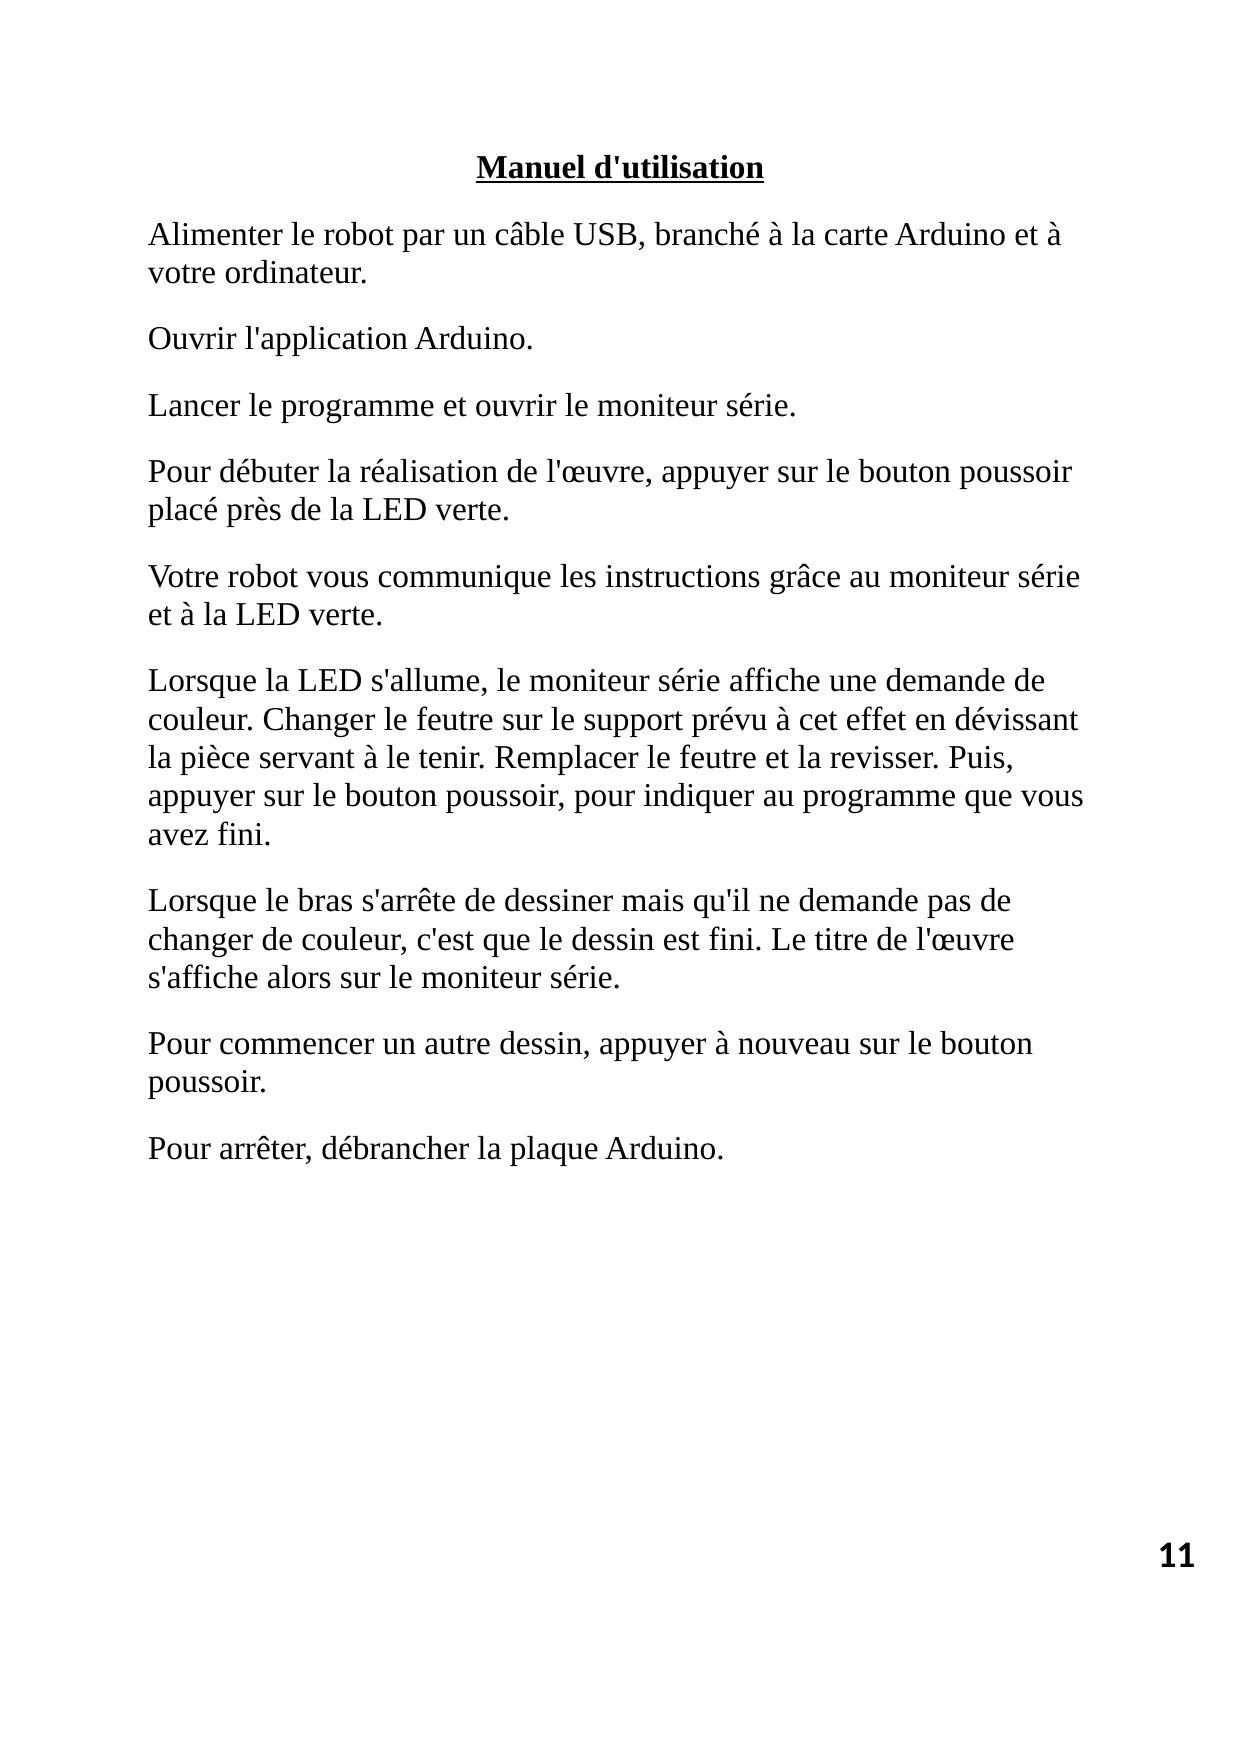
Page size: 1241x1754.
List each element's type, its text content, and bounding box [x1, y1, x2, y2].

text Votre robot vous communique les instructions grâce au moniteur série et à la LED verte. [148, 556, 1093, 633]
text Alimenter le robot par un câble USB, branché à la carte Arduino et à votre ordinateur. [148, 214, 1093, 291]
text 11 [1157, 1531, 1199, 1577]
text Ouvrir l'application Arduino. [148, 319, 1093, 357]
text Lancer le programme et ouvrir le moniteur série. [148, 385, 1093, 423]
text Lorsque la LED s'allume, le moniteur série affiche une demande de couleur. Changer le feutre sur le support prévu à cet effet en dévissant la pièce servant à le tenir. Remplacer le feutre et la revisser. Puis, appuyer sur le bouton poussoir, pour indiquer au programme que vous avez fini. [148, 661, 1093, 852]
text Pour commencer un autre dessin, appuyer à nouveau sur le bouton poussoir. [148, 1023, 1093, 1100]
text Pour arrêter, débrancher la plaque Arduino. [148, 1128, 1093, 1166]
text Pour débuter la réalisation de l'œuvre, appuyer sur le bouton poussoir placé près de la LED verte. [148, 451, 1093, 528]
text Lorsque le bras s'arrête de dessiner mais qu'il ne demande pas de changer de couleur, c'est que le dessin est fini. Le titre de l'œuvre s'affiche alors sur le moniteur série. [148, 880, 1093, 995]
text Manuel d'utilisation [148, 148, 1093, 186]
